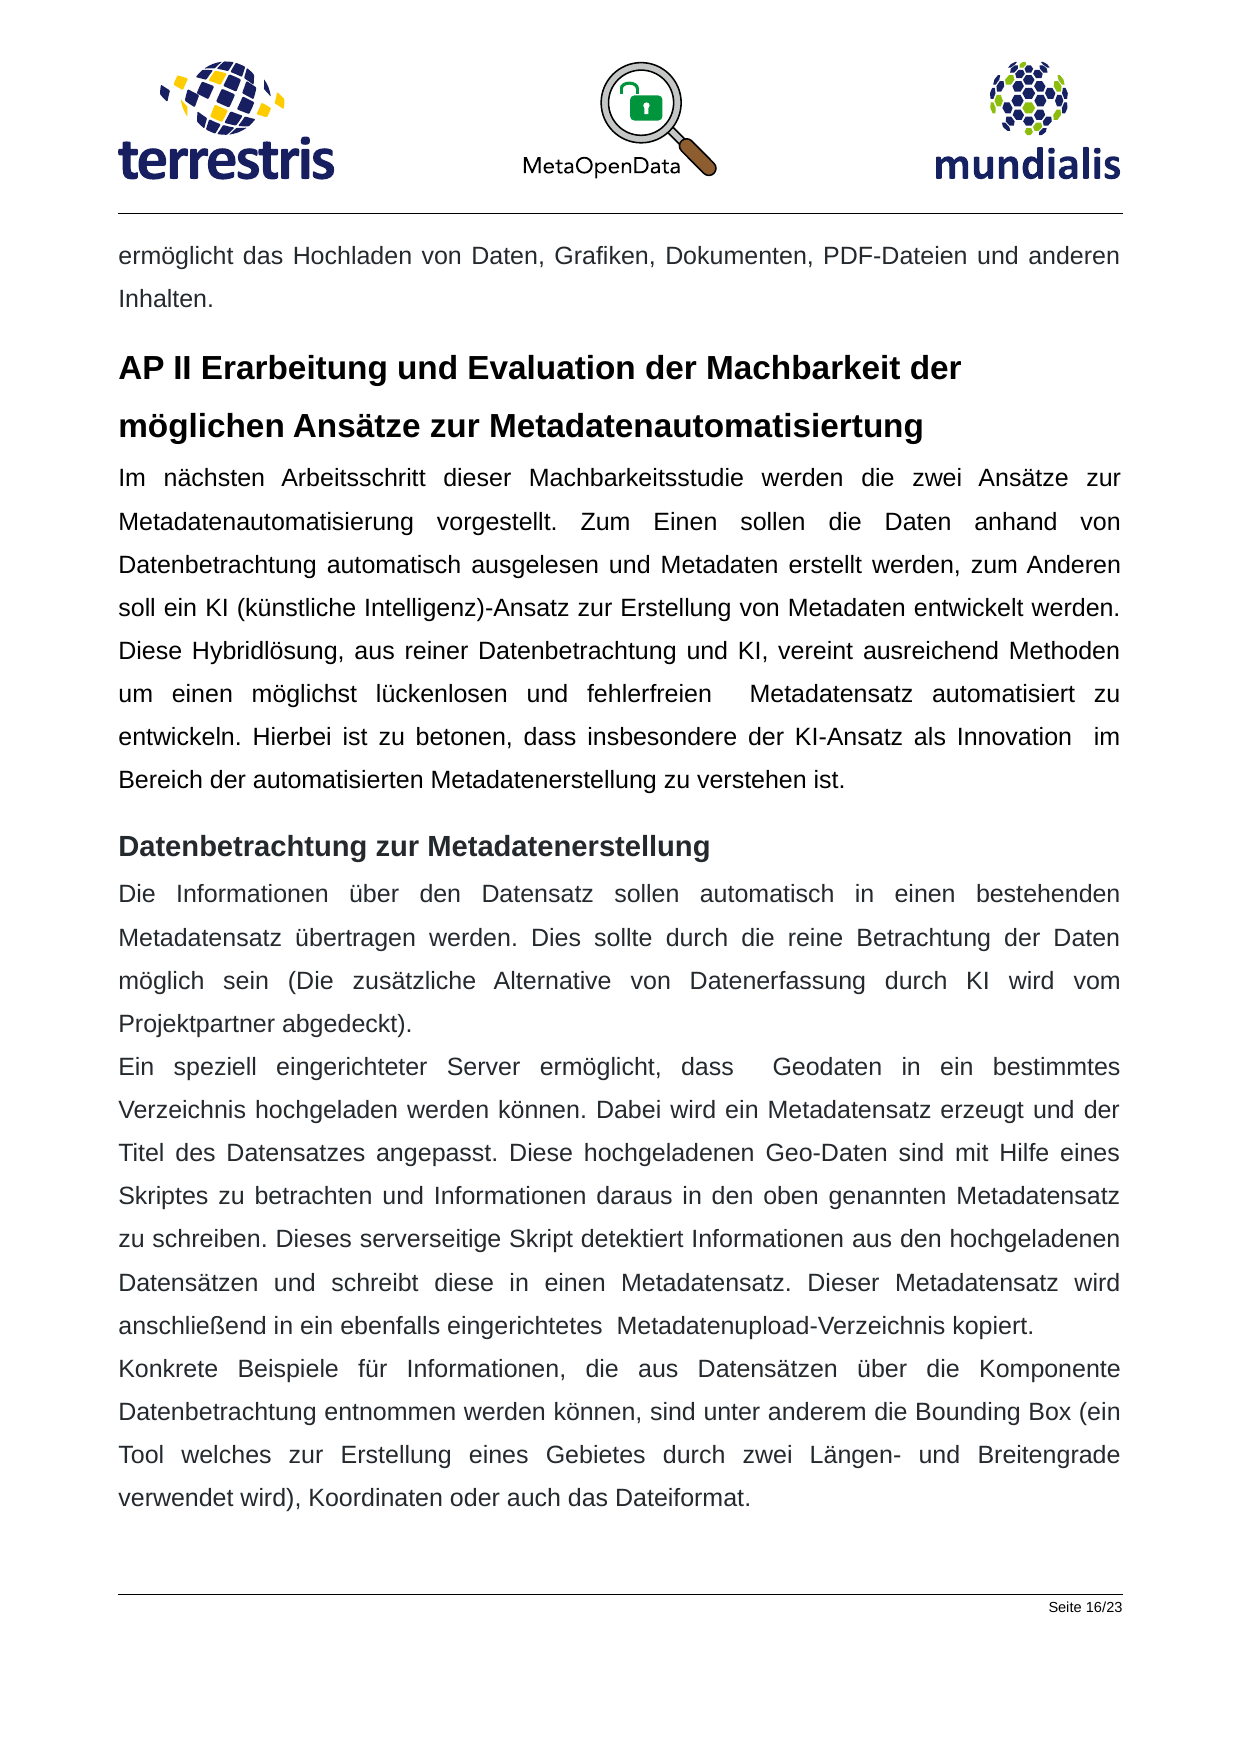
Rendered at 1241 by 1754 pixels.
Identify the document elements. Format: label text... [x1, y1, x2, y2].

text Ein speziell eingerichteter Server ermöglicht, dass Geodaten in ein bestimmtes Verzeichnis hochgeladen werden können. Dabei wird ein Metadatensatz erzeugt und der Titel des Datensatzes angepasst. Diese hochgeladenen Geo-Daten sind mit Hilfe eines Skriptes zu betrachten und Informationen daraus in den oben genannten Metadatensatz zu schreiben. Dieses serverseitige Skript detektiert Informationen aus den hochgeladenen Datensätzen und schreibt diese in einen Metadatensatz. Dieser Metadatensatz wird anschließend in ein ebenfalls eingerichtetes Metadatenupload-Verzeichnis kopiert. [118, 1052, 1122, 1339]
text Konkrete Beispiele für Informationen, die aus Datensätzen über die Komponente Datenbetrachtung entnommen werden können, sind unter anderem die Bounding Box (ein Tool welches zur Erstellung eines Gebietes durch zwei Längen- und Breitengrade verwendet wird), Koordinaten oder auch das Dateiformat. [118, 1354, 1122, 1512]
text Die Informationen über den Datensatz sollen automatisch in einen bestehenden Metadatensatz übertragen werden. Dies sollte durch die reine Betrachtung der Daten möglich sein (Die zusätzliche Alternative von Datenerfassung durch KI wird vom Projektpartner abgedeckt). [118, 879, 1122, 1037]
text ermöglicht das Hochladen von Daten, Grafiken, Dokumenten, PDF-Dateien und anderen Inhalten. [118, 241, 1122, 313]
text Im nächsten Arbeitsschritt dieser Machbarkeitsstudie werden die zwei Ansätze zur Metadatenautomatisierung vorgestellt. Zum Einen sollen die Daten anhand von Datenbetrachtung automatisch ausgelesen und Metadaten erstellt werden, zum Anderen soll ein KI (künstliche Intelligenz)-Ansatz zur Erstellung von Metadaten entwickelt werden. Diese Hybridlösung, aus reiner Datenbetrachtung und KI, vereint ausreichend Methoden um einen möglichst lückenlosen und fehlerfreien Metadatensatz automatisiert zu entwickeln. Hierbei ist zu betonen, dass insbesondere der KI-Ansatz als Innovation im Bereich der automatisierten Metadatenerstellung zu verstehen ist. [118, 463, 1122, 794]
subtitle Datenbetrachtung zur Metadatenerstellung [118, 829, 1122, 863]
subtitle AP II Erarbeitung und Evaluation der Machbarkeit der möglichen Ansätze zur Metadatenautomatisiertung [118, 348, 1122, 444]
